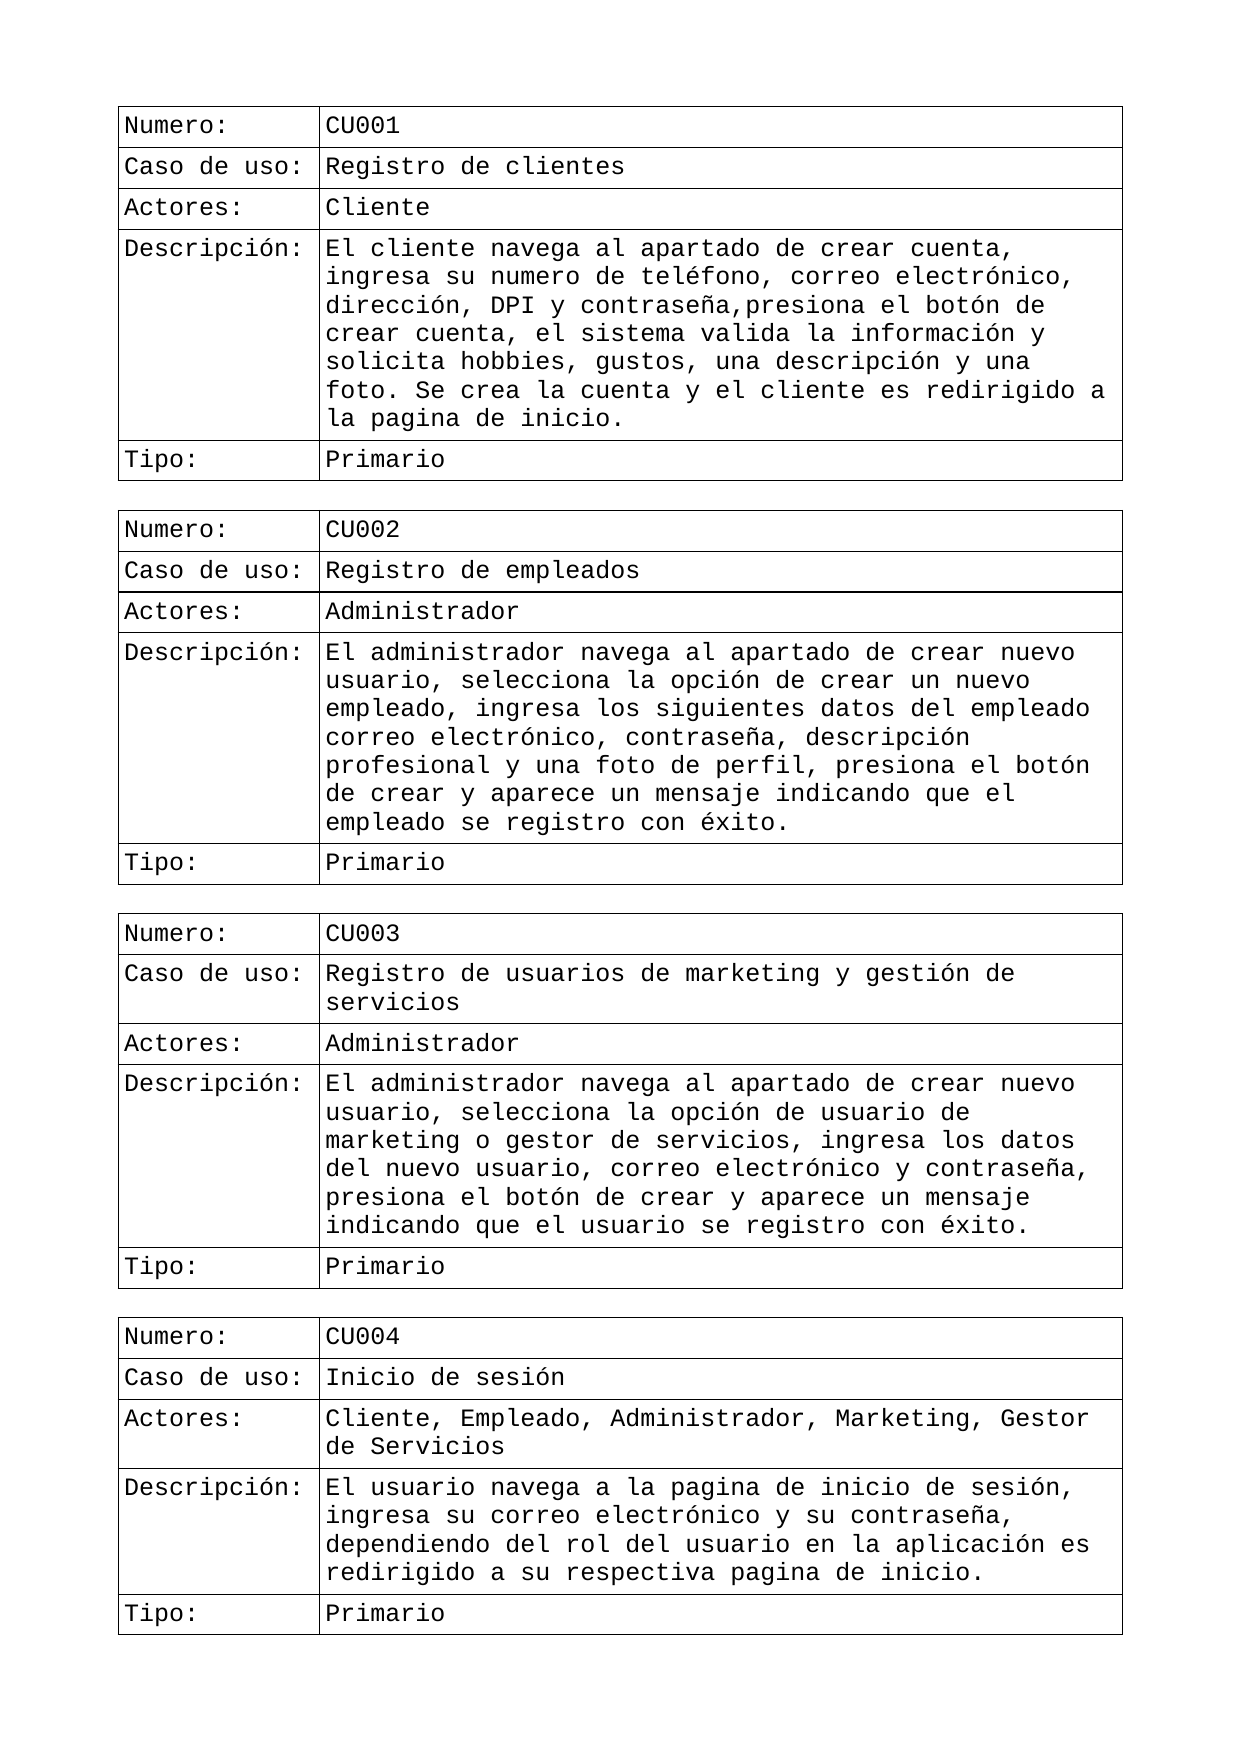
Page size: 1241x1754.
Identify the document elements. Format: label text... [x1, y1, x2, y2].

table_cell El usuario navega a la pagina de inicio de sesión, ingresa su correo electrónico y su contraseña, dependiendo del rol del usuario en la aplicación es redirigido a su respectiva pagina de inicio. [320, 1469, 1122, 1593]
table_cell Caso de uso: [119, 955, 319, 1023]
table_header Numero: [119, 914, 319, 954]
table_cell Cliente [320, 189, 1122, 229]
table_cell Descripción: [119, 633, 319, 843]
table_cell Administrador [320, 1024, 1122, 1064]
table_cell Tipo: [119, 441, 319, 480]
table_cell Descripción: [119, 1065, 319, 1247]
table_cell Inicio de sesión [320, 1359, 1122, 1398]
table_cell Caso de uso: [119, 148, 319, 188]
table_cell Primario [320, 1248, 1122, 1287]
table_cell El cliente navega al apartado de crear cuenta, ingresa su numero de teléfono, correo electrónico, dirección, DPI y contraseña,presiona el botón de crear cuenta, el sistema valida la información y solicita hobbies, gustos, una descripción y una foto. Se crea la cuenta y el cliente es redirigido a la pagina de inicio. [320, 230, 1122, 439]
table_header Numero: [119, 107, 319, 147]
table_cell Registro de usuarios de marketing y gestión de servicios [320, 955, 1122, 1023]
table_cell Caso de uso: [119, 1359, 319, 1398]
table_cell El administrador navega al apartado de crear nuevo usuario, selecciona la opción de crear un nuevo empleado, ingresa los siguientes datos del empleado correo electrónico, contraseña, descripción profesional y una foto de perfil, presiona el botón de crear y aparece un mensaje indicando que el empleado se registro con éxito. [320, 633, 1122, 843]
table_cell Administrador [320, 593, 1122, 632]
table_cell Tipo: [119, 1248, 319, 1287]
table_cell Descripción: [119, 230, 319, 439]
table_cell Primario [320, 844, 1122, 884]
table_cell Actores: [119, 189, 319, 229]
table_cell Primario [320, 441, 1122, 480]
table_cell Descripción: [119, 1469, 319, 1593]
table_cell Registro de clientes [320, 148, 1122, 188]
table_cell Caso de uso: [119, 552, 319, 591]
table_cell Tipo: [119, 1595, 319, 1634]
table_cell Actores: [119, 1400, 319, 1468]
table_cell Cliente, Empleado, Administrador, Marketing, Gestor de Servicios [320, 1400, 1122, 1468]
table_cell Actores: [119, 1024, 319, 1064]
table_header CU003 [320, 914, 1122, 954]
table_header Numero: [119, 1318, 319, 1358]
table_header CU001 [320, 107, 1122, 147]
table_cell Primario [320, 1595, 1122, 1634]
table_cell El administrador navega al apartado de crear nuevo usuario, selecciona la opción de usuario de marketing o gestor de servicios, ingresa los datos del nuevo usuario, correo electrónico y contraseña, presiona el botón de crear y aparece un mensaje indicando que el usuario se registro con éxito. [320, 1065, 1122, 1247]
table_header CU004 [320, 1318, 1122, 1358]
table_cell Actores: [119, 593, 319, 632]
table_cell Tipo: [119, 844, 319, 884]
table_cell Registro de empleados [320, 552, 1122, 591]
table_header CU002 [320, 511, 1122, 551]
table_header Numero: [119, 511, 319, 551]
